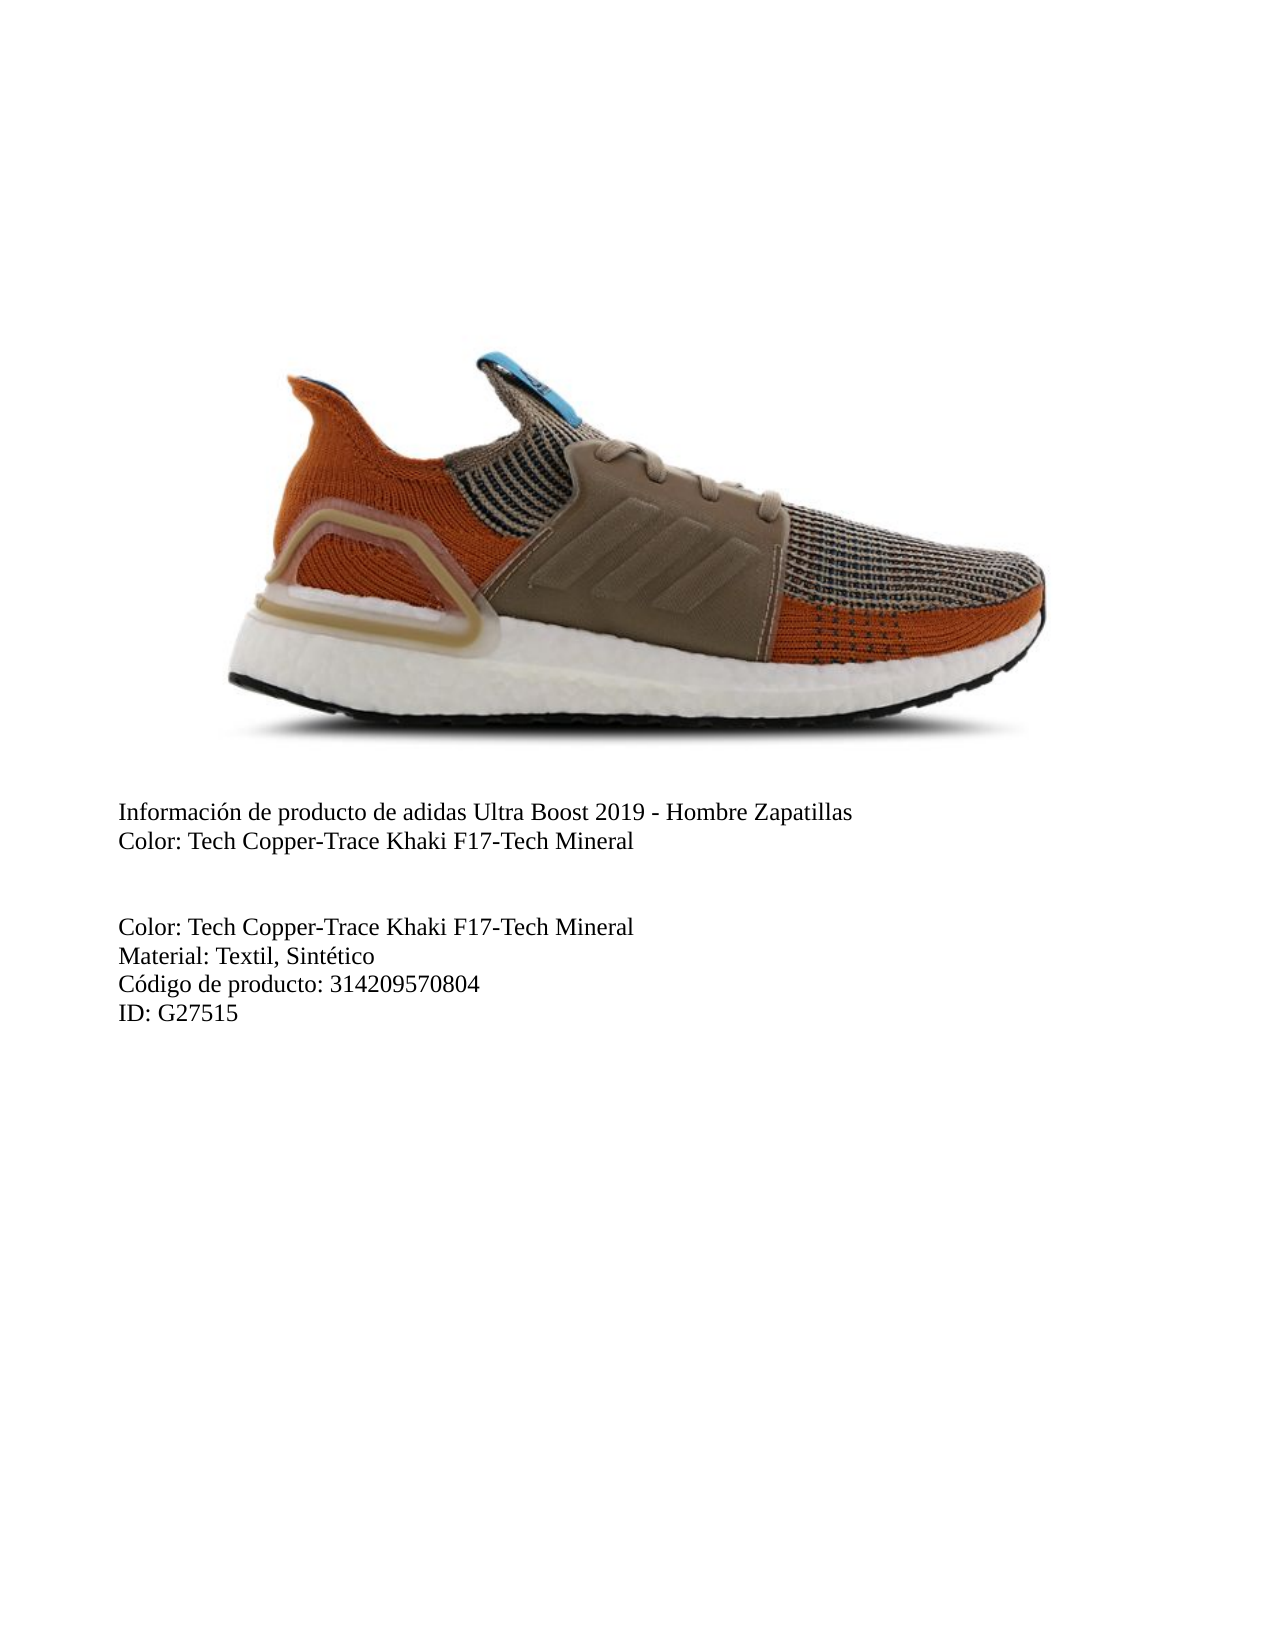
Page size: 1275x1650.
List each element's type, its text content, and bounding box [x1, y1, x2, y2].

text ID: G27515 [118, 998, 1157, 1027]
text Color: Tech Copper-Trace Khaki F17-Tech Mineral [118, 826, 1157, 854]
text Color: Tech Copper-Trace Khaki F17-Tech Mineral [118, 912, 1157, 941]
picture [183, 118, 1090, 798]
text Material: Textil, Sintético [118, 941, 1157, 969]
text Código de producto: 314209570804 [118, 969, 1157, 998]
text Información de producto de adidas Ultra Boost 2019 - Hombre Zapatillas [118, 118, 1157, 826]
